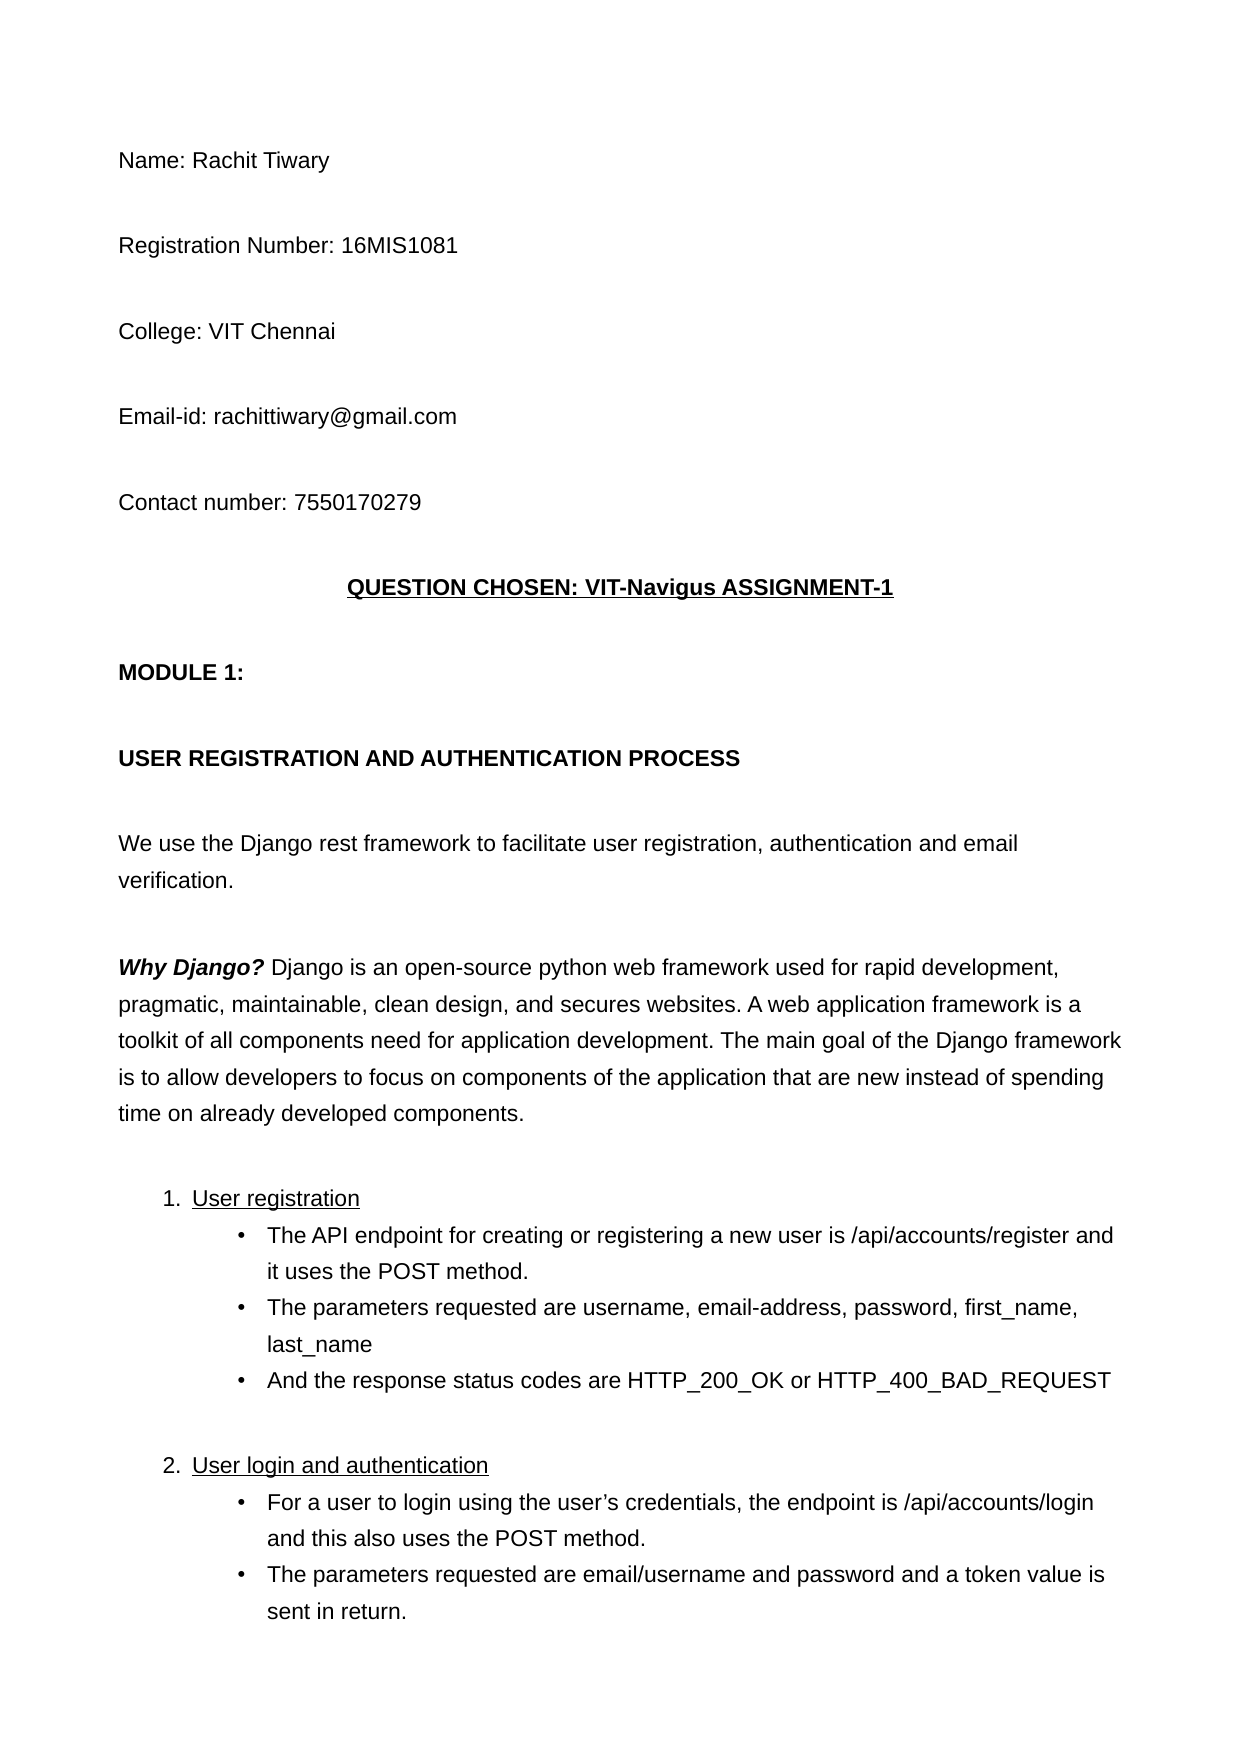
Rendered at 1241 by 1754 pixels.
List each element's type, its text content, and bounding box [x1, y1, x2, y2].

list For a user to login using the user’s credentials, the endpoint is /api/accounts/login and this also uses the POST method. [237, 1489, 1122, 1551]
text QUESTION CHOSEN: VIT-Navigus ASSIGNMENT-1 [118, 574, 1122, 600]
text MODULE 1: [118, 659, 1122, 686]
text Contact number: 7550170279 [118, 488, 1122, 515]
list And the response status codes are HTTP_200_OK or HTTP_400_BAD_REQUEST [237, 1367, 1122, 1393]
text College: VIT Chennai [118, 318, 1122, 344]
list The parameters requested are email/username and password and a token value is sent in return. [237, 1561, 1122, 1624]
text USER REGISTRATION AND AUTHENTICATION PROCESS [118, 745, 1122, 771]
text Name: Rachit Tiwary [118, 147, 1122, 173]
list User registration [162, 1185, 1122, 1212]
list The parameters requested are username, email-address, password, first_name, last_name [237, 1294, 1122, 1357]
text Why Django? Django is an open-source python web framework used for rapid development, pragmatic, maintainable, clean design, and secures websites. A web application framework is a toolkit of all components need for application development. The main goal of the Django framework is to allow developers to focus on components of the application that are new instead of spending time on already developed components. [118, 952, 1122, 1126]
text We use the Django rest framework to facilitate user registration, authentication and email verification. [118, 830, 1122, 893]
text Email-id: rachittiwary@gmail.com [118, 403, 1122, 429]
list The API endpoint for creating or registering a new user is /api/accounts/register and it uses the POST method. [237, 1222, 1122, 1284]
text Registration Number: 16MIS1081 [118, 232, 1122, 259]
list User login and authentication [162, 1452, 1122, 1479]
